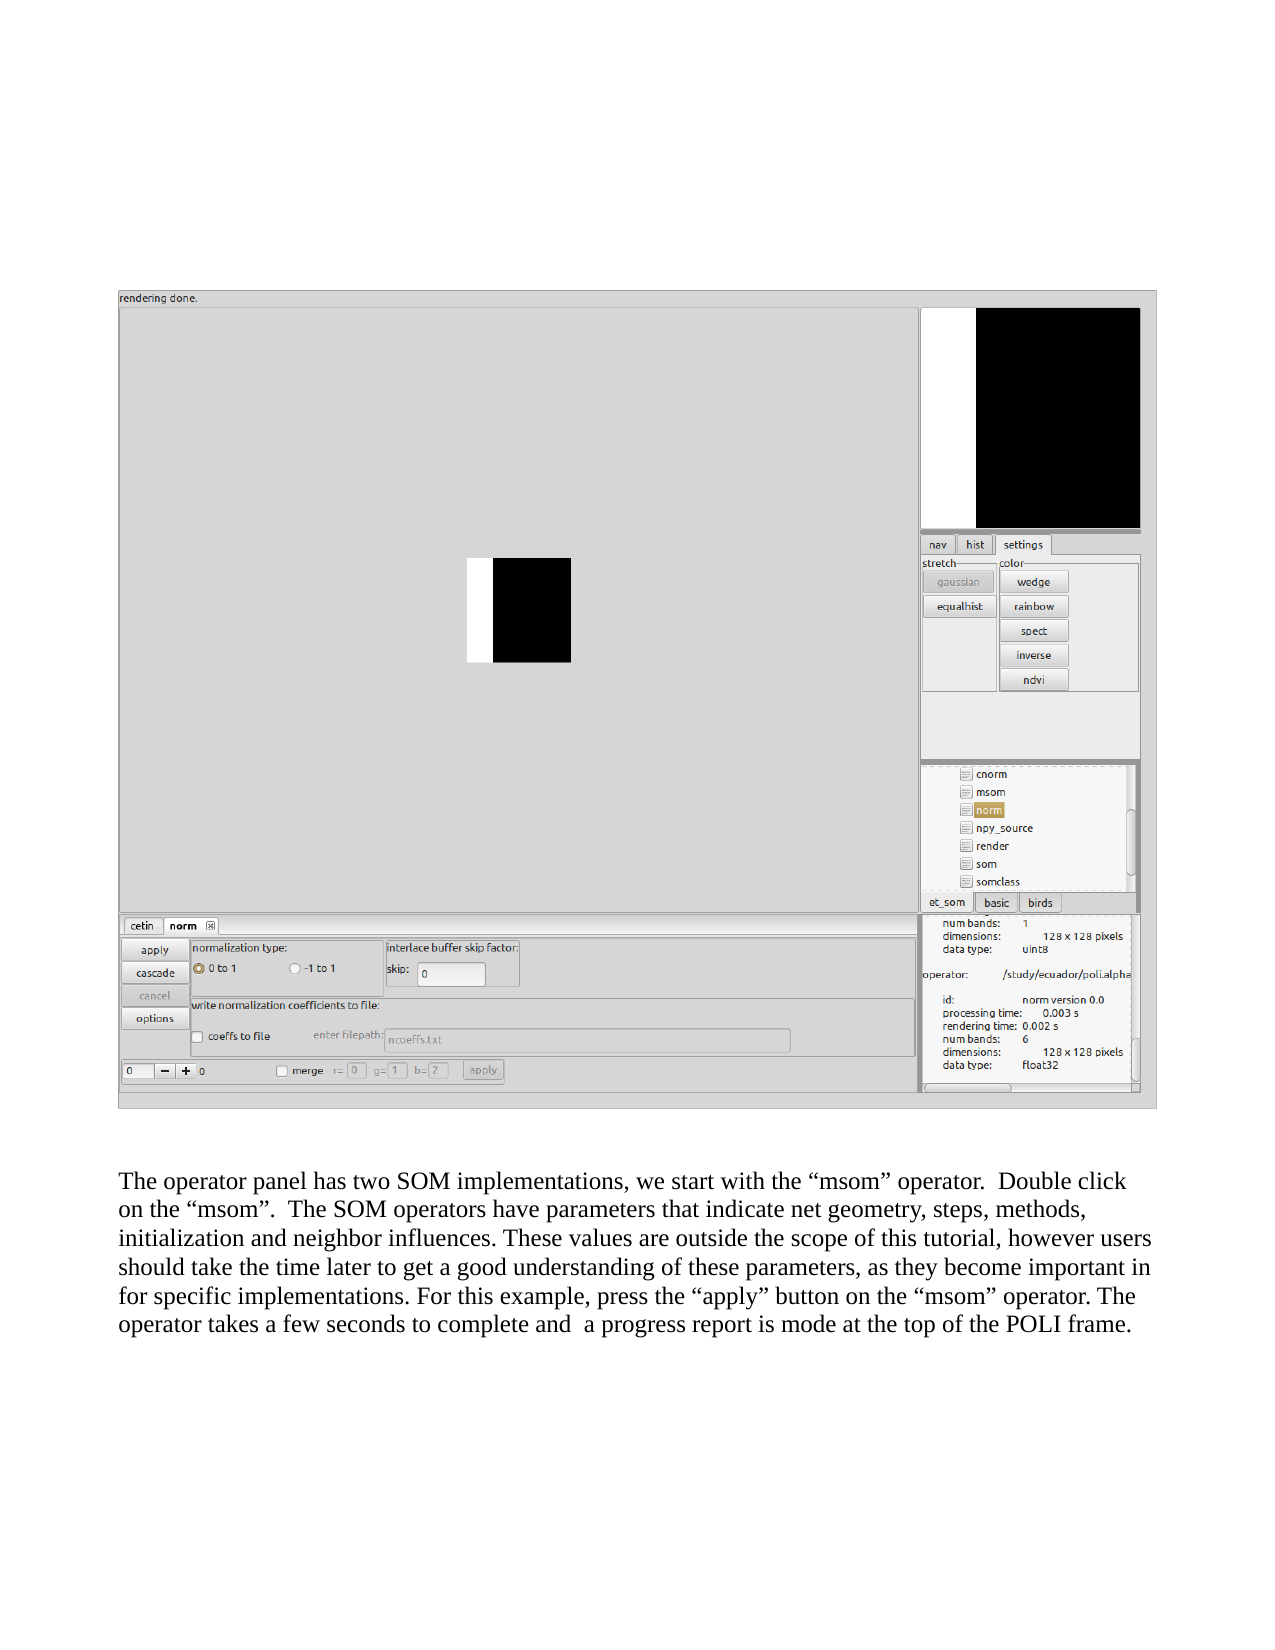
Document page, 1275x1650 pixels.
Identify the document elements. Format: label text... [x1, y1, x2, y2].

text The operator panel has two SOM implementations, we start with the “msom” operator. Double click on the “msom”. The SOM operators have parameters that indicate net geometry, steps, methods, initialization and neighbor influences. These values are outside the scope of this tutorial, however users should take the time later to get a good understanding of these parameters, as they become important in for specific implementations. For this example, press the “apply” button on the “msom” operator. The operator takes a few seconds to complete and a progress report is mode at the top of the POLI frame. [118, 1166, 1157, 1338]
picture [118, 290, 1157, 1109]
